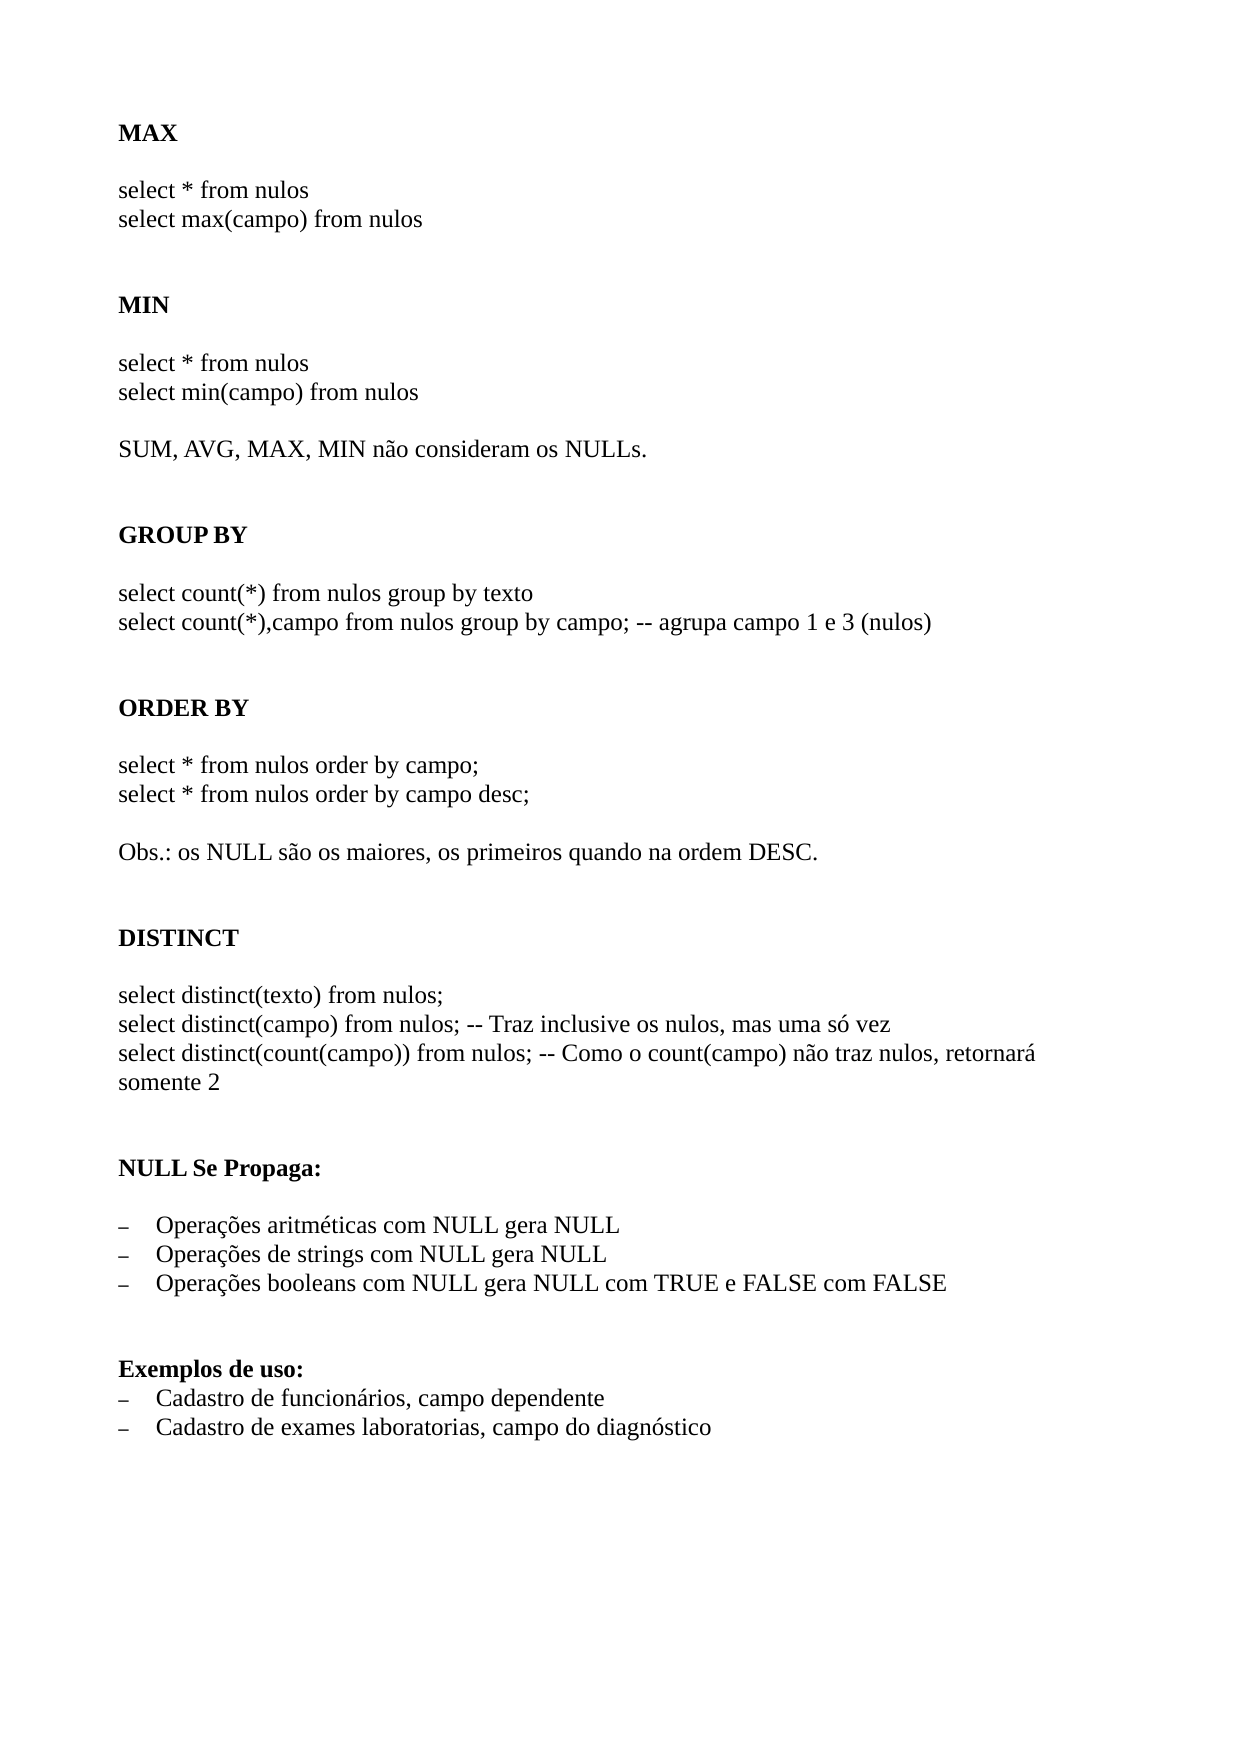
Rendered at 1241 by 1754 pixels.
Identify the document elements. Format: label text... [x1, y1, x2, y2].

list Cadastro de exames laboratorias, campo do diagnóstico [118, 1412, 1122, 1441]
text Obs.: os NULL são os maiores, os primeiros quando na ordem DESC. [118, 837, 1122, 866]
text NULL Se Propaga: [118, 1153, 1122, 1182]
text select max(campo) from nulos [118, 204, 1122, 233]
list Cadastro de funcionários, campo dependente [118, 1383, 1122, 1412]
text select count(*),campo from nulos group by campo; -- agrupa campo 1 e 3 (nulos) [118, 607, 1122, 636]
text MAX [118, 118, 1122, 147]
text select distinct(count(campo)) from nulos; -- Como o count(campo) não traz nulos, retornará somente 2 [118, 1038, 1122, 1096]
text select distinct(campo) from nulos; -- Traz inclusive os nulos, mas uma só vez [118, 1009, 1122, 1038]
text GROUP BY [118, 521, 1122, 549]
text ORDER BY [118, 693, 1122, 722]
text Exemplos de uso: [118, 1354, 1122, 1383]
text select min(campo) from nulos [118, 377, 1122, 406]
list Operações booleans com NULL gera NULL com TRUE e FALSE com FALSE [118, 1268, 1122, 1297]
text select * from nulos [118, 176, 1122, 204]
text select distinct(texto) from nulos; [118, 981, 1122, 1009]
text DISTINCT [118, 923, 1122, 952]
text SUM, AVG, MAX, MIN não consideram os NULLs. [118, 434, 1122, 463]
text select * from nulos order by campo desc; [118, 779, 1122, 808]
list Operações aritméticas com NULL gera NULL [118, 1211, 1122, 1239]
list Operações de strings com NULL gera NULL [118, 1239, 1122, 1268]
text MIN [118, 291, 1122, 319]
text select * from nulos [118, 348, 1122, 377]
text select count(*) from nulos group by texto [118, 578, 1122, 607]
text select * from nulos order by campo; [118, 751, 1122, 779]
